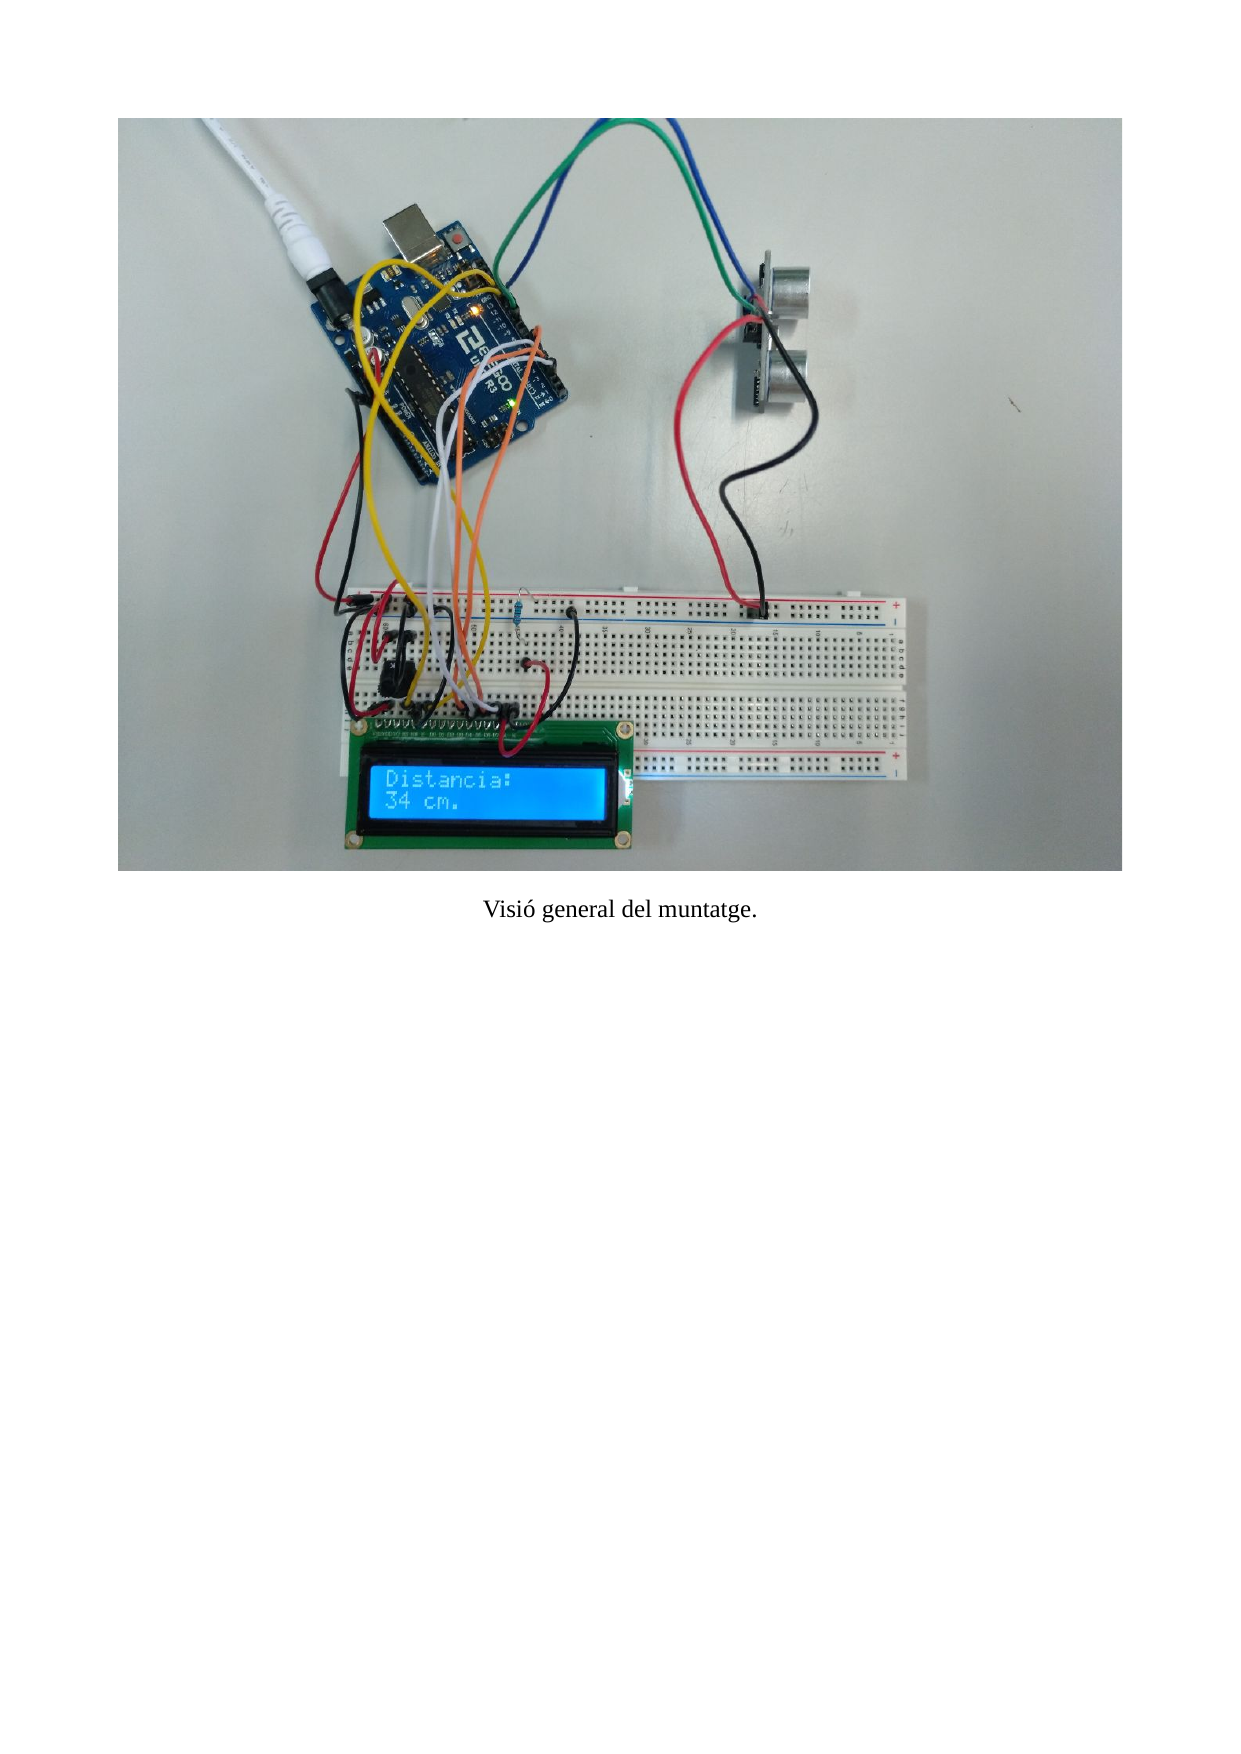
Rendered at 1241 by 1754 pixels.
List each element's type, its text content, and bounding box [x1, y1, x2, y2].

picture [118, 118, 1123, 871]
text Visió general del muntatge. [118, 894, 1122, 923]
